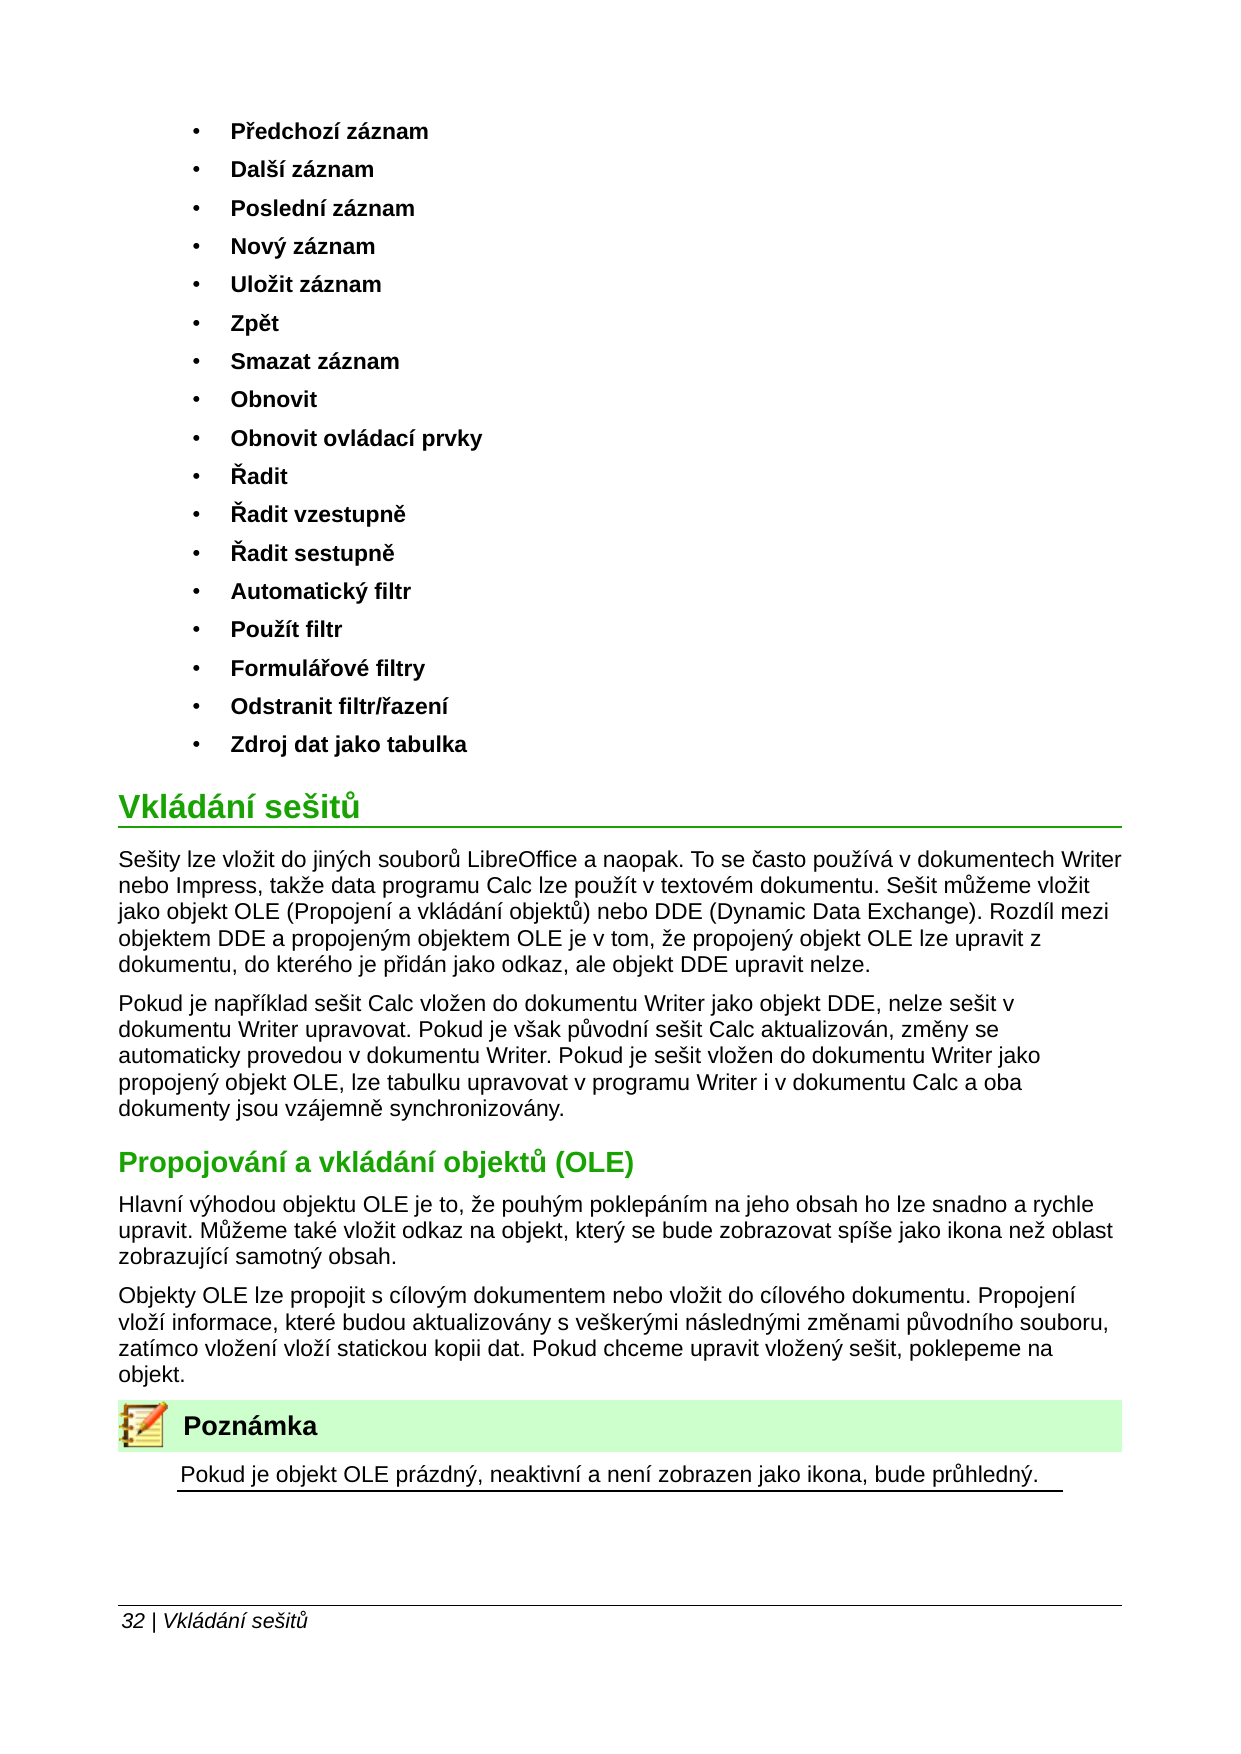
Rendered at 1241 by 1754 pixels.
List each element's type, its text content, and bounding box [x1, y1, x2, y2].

list Obnovit [192, 386, 1122, 413]
picture [119, 1400, 170, 1451]
subtitle Poznámka [118, 1400, 1122, 1452]
list Řadit sestupně [192, 540, 1122, 566]
list Zdroj dat jako tabulka [192, 731, 1122, 758]
list Smazat záznam [192, 348, 1122, 374]
list Předchozí záznam [192, 118, 1122, 144]
text Pokud je objekt OLE prázdný, neaktivní a není zobrazen jako ikona, bude průhledný. [177, 1458, 1063, 1490]
text Sešity lze vložit do jiných souborů LibreOffice a naopak. To se často používá v dokumentech Writer nebo Impress, takže data programu Calc lze použít v textovém dokumentu. Sešit můžeme vložit jako objekt OLE (Propojení a vkládání objektů) nebo DDE (Dynamic Data Exchange). Rozdíl mezi objektem DDE a propojeným objektem OLE je v tom, že propojený objekt OLE lze upravit z dokumentu, do kterého je přidán jako odkaz, ale objekt DDE upravit nelze. [118, 846, 1122, 977]
list Automatický filtr [192, 578, 1122, 604]
text Hlavní výhodou objektu OLE je to, že pouhým poklepáním na jeho obsah ho lze snadno a rychle upravit. Můžeme také vložit odkaz na objekt, který se bude zobrazovat spíše jako ikona než oblast zobrazující samotný obsah. [118, 1191, 1122, 1269]
list Obnovit ovládací prvky [192, 425, 1122, 451]
list Poslední záznam [192, 195, 1122, 221]
text Pokud je například sešit Calc vložen do dokumentu Writer jako objekt DDE, nelze sešit v dokumentu Writer upravovat. Pokud je však původní sešit Calc aktualizován, změny se automaticky provedou v dokumentu Writer. Pokud je sešit vložen do dokumentu Writer jako propojený objekt OLE, lze tabulku upravovat v programu Writer i v dokumentu Calc a oba dokumenty jsou vzájemně synchronizovány. [118, 990, 1122, 1122]
list Další záznam [192, 156, 1122, 183]
subtitle Propojování a vkládání objektů (OLE) [118, 1145, 1122, 1179]
list Nový záznam [192, 233, 1122, 259]
list Zpět [192, 310, 1122, 336]
text Objekty OLE lze propojit s cílovým dokumentem nebo vložit do cílového dokumentu. Propojení vloží informace, které budou aktualizovány s veškerými následnými změnami původního souboru, zatímco vložení vloží statickou kopii dat. Pokud chceme upravit vložený sešit, poklepeme na objekt. [118, 1282, 1122, 1387]
list Řadit vzestupně [192, 501, 1122, 528]
subtitle Vkládání sešitů [118, 787, 1122, 826]
list Použít filtr [192, 616, 1122, 643]
list Formulářové filtry [192, 655, 1122, 681]
list Uložit záznam [192, 271, 1122, 298]
list Odstranit filtr/řazení [192, 693, 1122, 719]
list Řadit [192, 463, 1122, 489]
